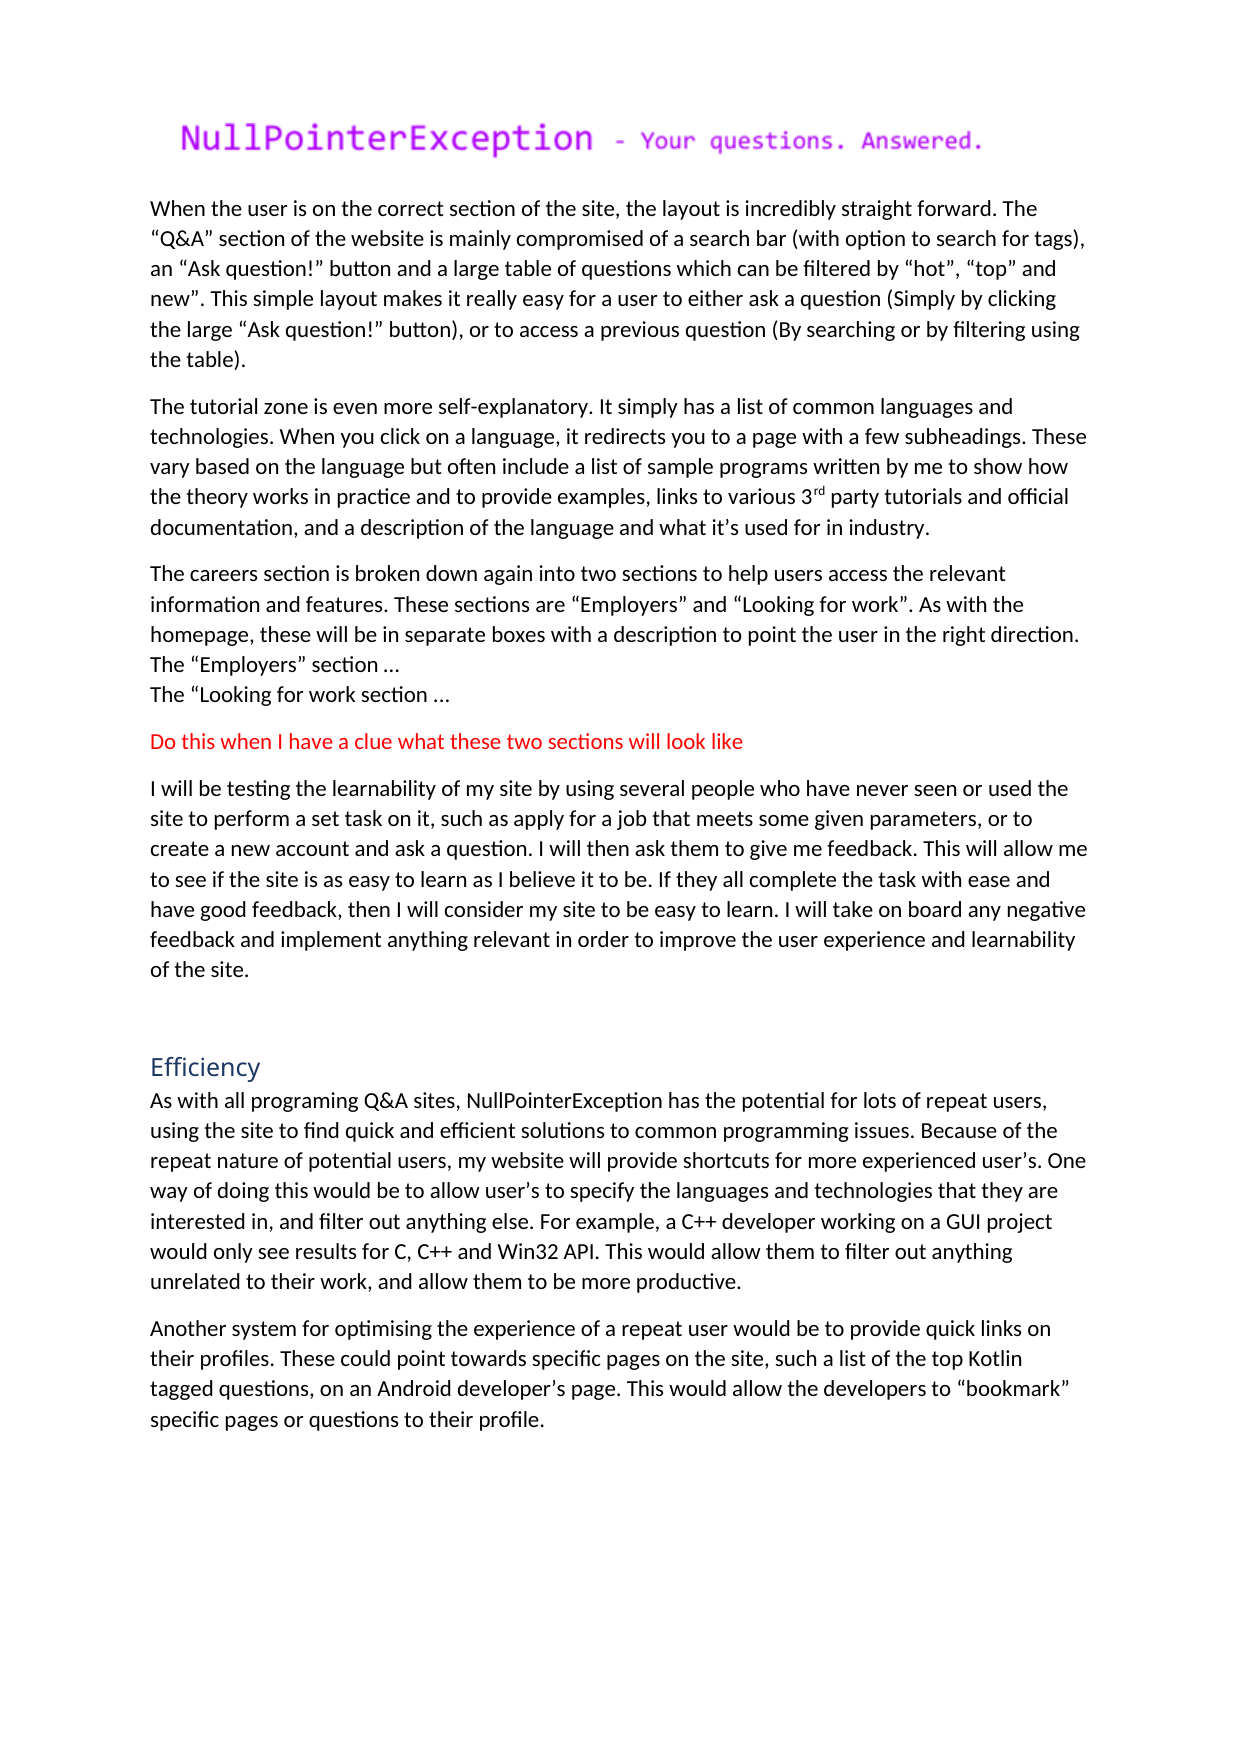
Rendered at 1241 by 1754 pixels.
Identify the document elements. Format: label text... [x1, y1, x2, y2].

picture [150, 73, 1091, 194]
text The careers section is broken down again into two sections to help users access the relevant information and features. These sections are “Employers” and “Looking for work”. As with the homepage, these will be in separate boxes with a description to point the user in the right direction. The “Employers” section … The “Looking for work section ... [150, 559, 1090, 708]
text When the user is on the correct section of the site, the layout is incredibly straight forward. The “Q&A” section of the website is mainly compromised of a search bar (with option to search for tags), an “Ask question!” button and a large table of questions which can be filtered by “hot”, “top” and new”. This simple layout makes it really easy for a user to either ask a question (Simply by clicking the large “Ask question!” button), or to access a previous question (By searching or by filtering using the table). [150, 194, 1090, 373]
text I will be testing the learnability of my site by using several people who have never seen or used the site to perform a set task on it, such as apply for a job that meets some given parameters, or to create a new account and ask a question. I will then ask them to give me feedback. This will allow me to see if the site is as easy to learn as I believe it to be. If they all complete the task with ease and have good feedback, then I will consider my site to be easy to learn. I will take on board any negative feedback and implement anything relevant in order to improve the user experience and learnability of the site. [150, 774, 1090, 983]
text Another system for optimising the experience of a repeat user would be to provide quick links on their profiles. These could point towards specific pages on the site, such a list of the top Kotlin tagged questions, on an Android developer’s page. This would allow the developers to “bookmark” specific pages or questions to their profile. [150, 1314, 1090, 1433]
text Do this when I have a clue what these two sections will look like [150, 727, 1090, 755]
text The tutorial zone is even more self-explanatory. It simply has a list of common languages and technologies. When you click on a language, it redirects you to a page with a few subheadings. These vary based on the language but often include a list of sample programs written by me to show how the theory works in practice and to provide examples, links to various 3rd party tutorials and official documentation, and a description of the language and what it’s used for in industry. [150, 392, 1090, 541]
subtitle Efficiency [150, 1049, 1090, 1083]
text As with all programing Q&A sites, NullPointerException has the potential for lots of repeat users, using the site to find quick and efficient solutions to common programming issues. Because of the repeat nature of potential users, my website will provide shortcuts for more experienced user’s. One way of doing this would be to allow user’s to specify the languages and technologies that they are interested in, and filter out anything else. For example, a C++ developer working on a GUI project would only see results for C, C++ and Win32 API. This would allow them to filter out anything unrelated to their work, and allow them to be more productive. [150, 1086, 1090, 1295]
